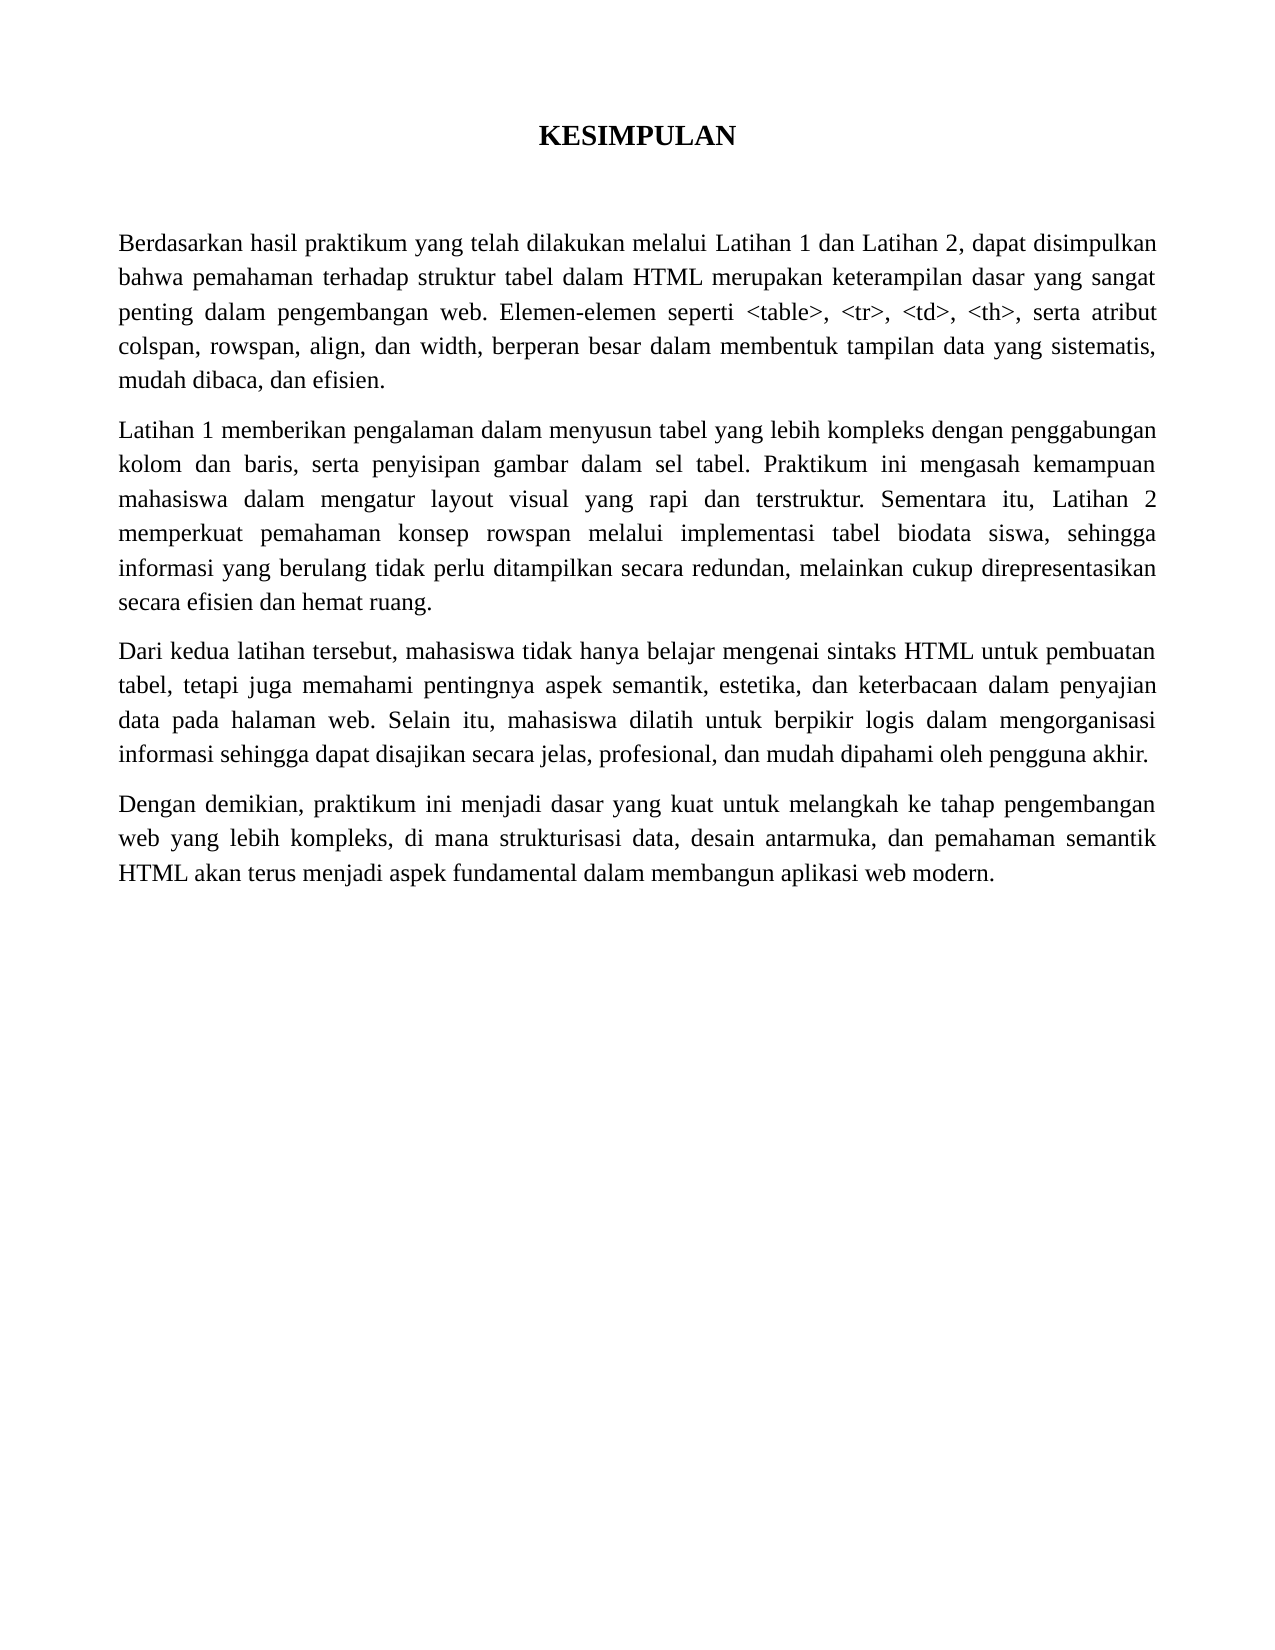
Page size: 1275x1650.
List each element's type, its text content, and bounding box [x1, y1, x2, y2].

text KESIMPULAN [118, 118, 1157, 152]
text Dari kedua latihan tersebut, mahasiswa tidak hanya belajar mengenai sintaks HTML untuk pembuatan tabel, tetapi juga memahami pentingnya aspek semantik, estetika, dan keterbacaan dalam penyajian data pada halaman web. Selain itu, mahasiswa dilatih untuk berpikir logis dalam mengorganisasi informasi sehingga dapat disajikan secara jelas, profesional, dan mudah dipahami oleh pengguna akhir. [118, 636, 1157, 768]
text Dengan demikian, praktikum ini menjadi dasar yang kuat untuk melangkah ke tahap pengembangan web yang lebih kompleks, di mana strukturisasi data, desain antarmuka, dan pemahaman semantik HTML akan terus menjadi aspek fundamental dalam membangun aplikasi web modern. [118, 789, 1157, 886]
text Berdasarkan hasil praktikum yang telah dilakukan melalui Latihan 1 dan Latihan 2, dapat disimpulkan bahwa pemahaman terhadap struktur tabel dalam HTML merupakan keterampilan dasar yang sangat penting dalam pengembangan web. Elemen-elemen seperti <table>, <tr>, <td>, <th>, serta atribut colspan, rowspan, align, dan width, berperan besar dalam membentuk tampilan data yang sistematis, mudah dibaca, dan efisien. [118, 228, 1157, 394]
text Latihan 1 memberikan pengalaman dalam menyusun tabel yang lebih kompleks dengan penggabungan kolom dan baris, serta penyisipan gambar dalam sel tabel. Praktikum ini mengasah kemampuan mahasiswa dalam mengatur layout visual yang rapi dan terstruktur. Sementara itu, Latihan 2 memperkuat pemahaman konsep rowspan melalui implementasi tabel biodata siswa, sehingga informasi yang berulang tidak perlu ditampilkan secara redundan, melainkan cukup direpresentasikan secara efisien dan hemat ruang. [118, 415, 1157, 616]
